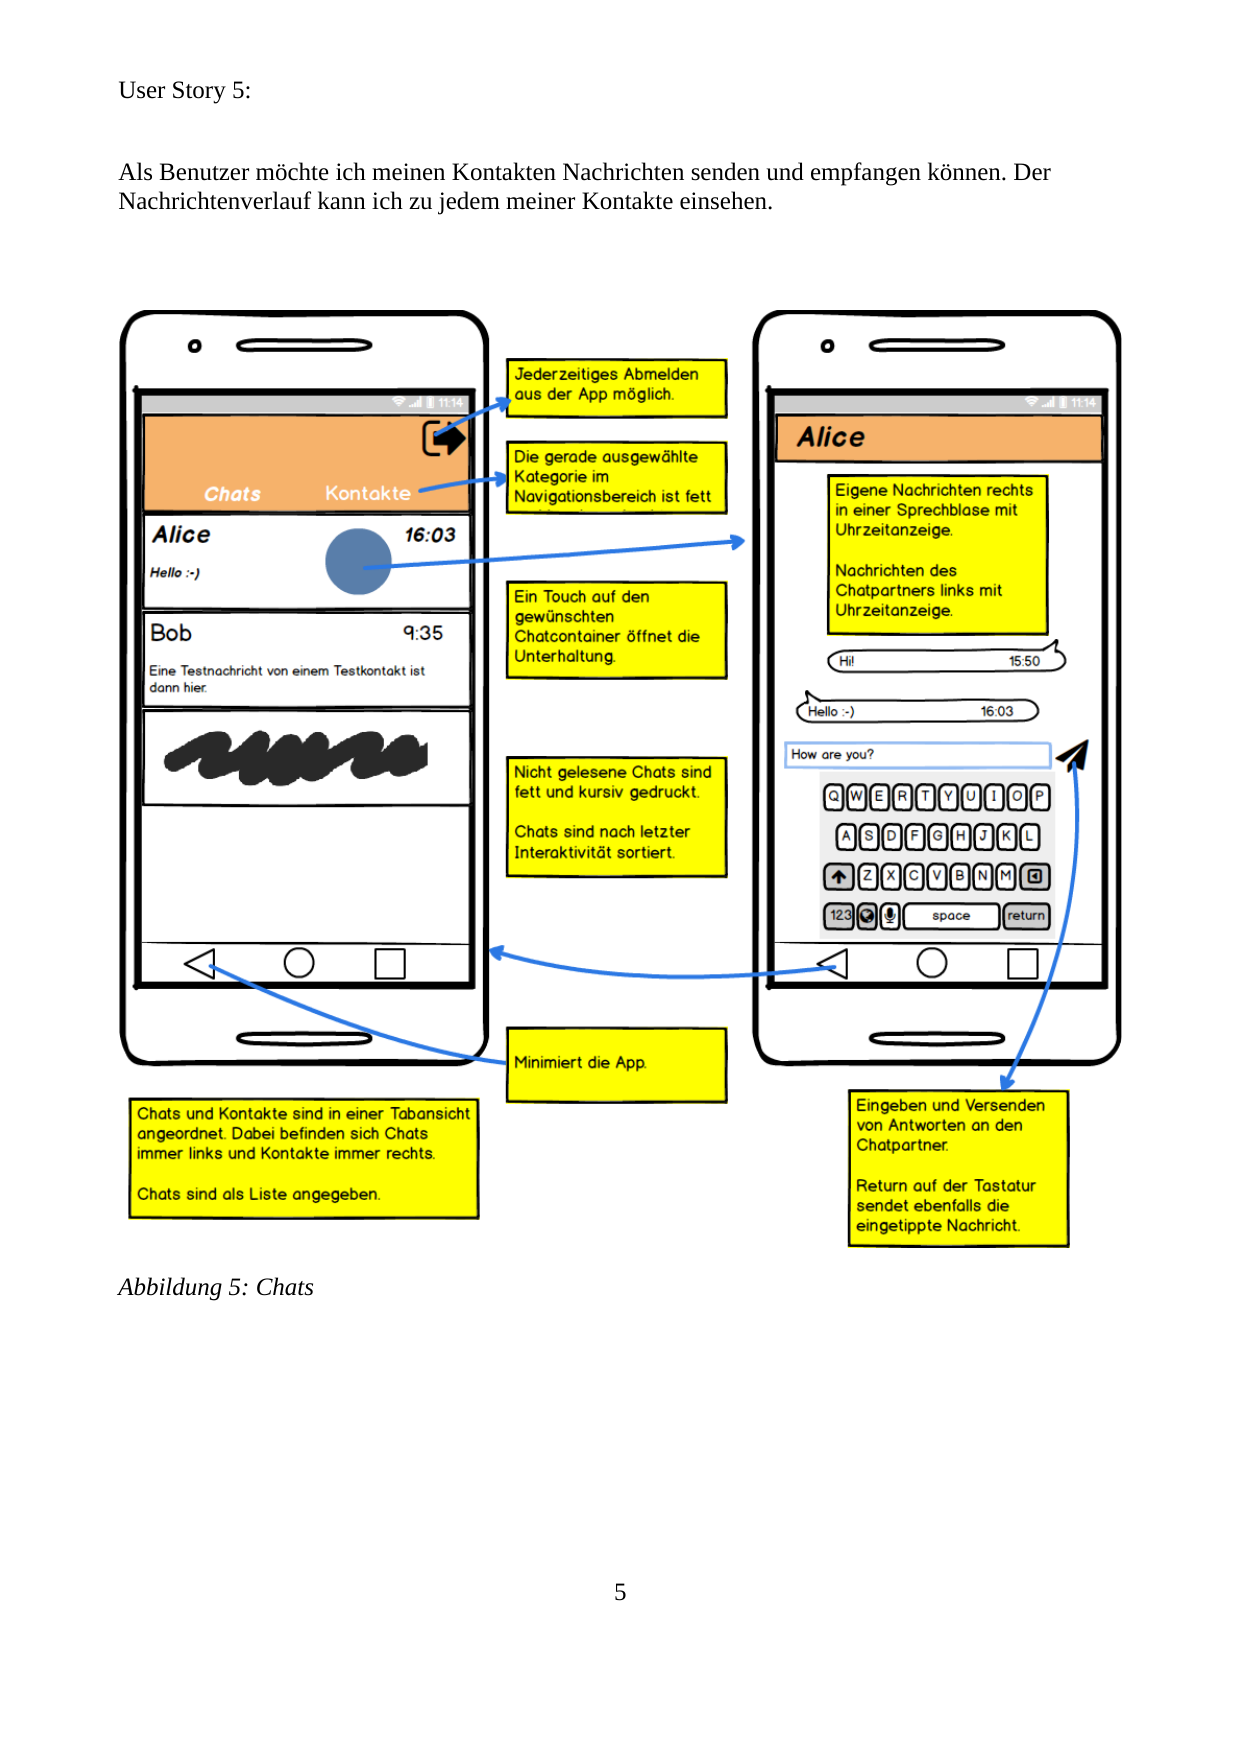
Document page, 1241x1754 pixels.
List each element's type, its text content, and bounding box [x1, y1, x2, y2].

text User Story 5: [118, 75, 1122, 104]
text Als Benutzer möchte ich meinen Kontakten Nachrichten senden und empfangen können. Der Nachrichtenverlauf kann ich zu jedem meiner Kontakte einsehen. [118, 157, 1122, 215]
text Abbildung 5: Chats [118, 1272, 1122, 1301]
